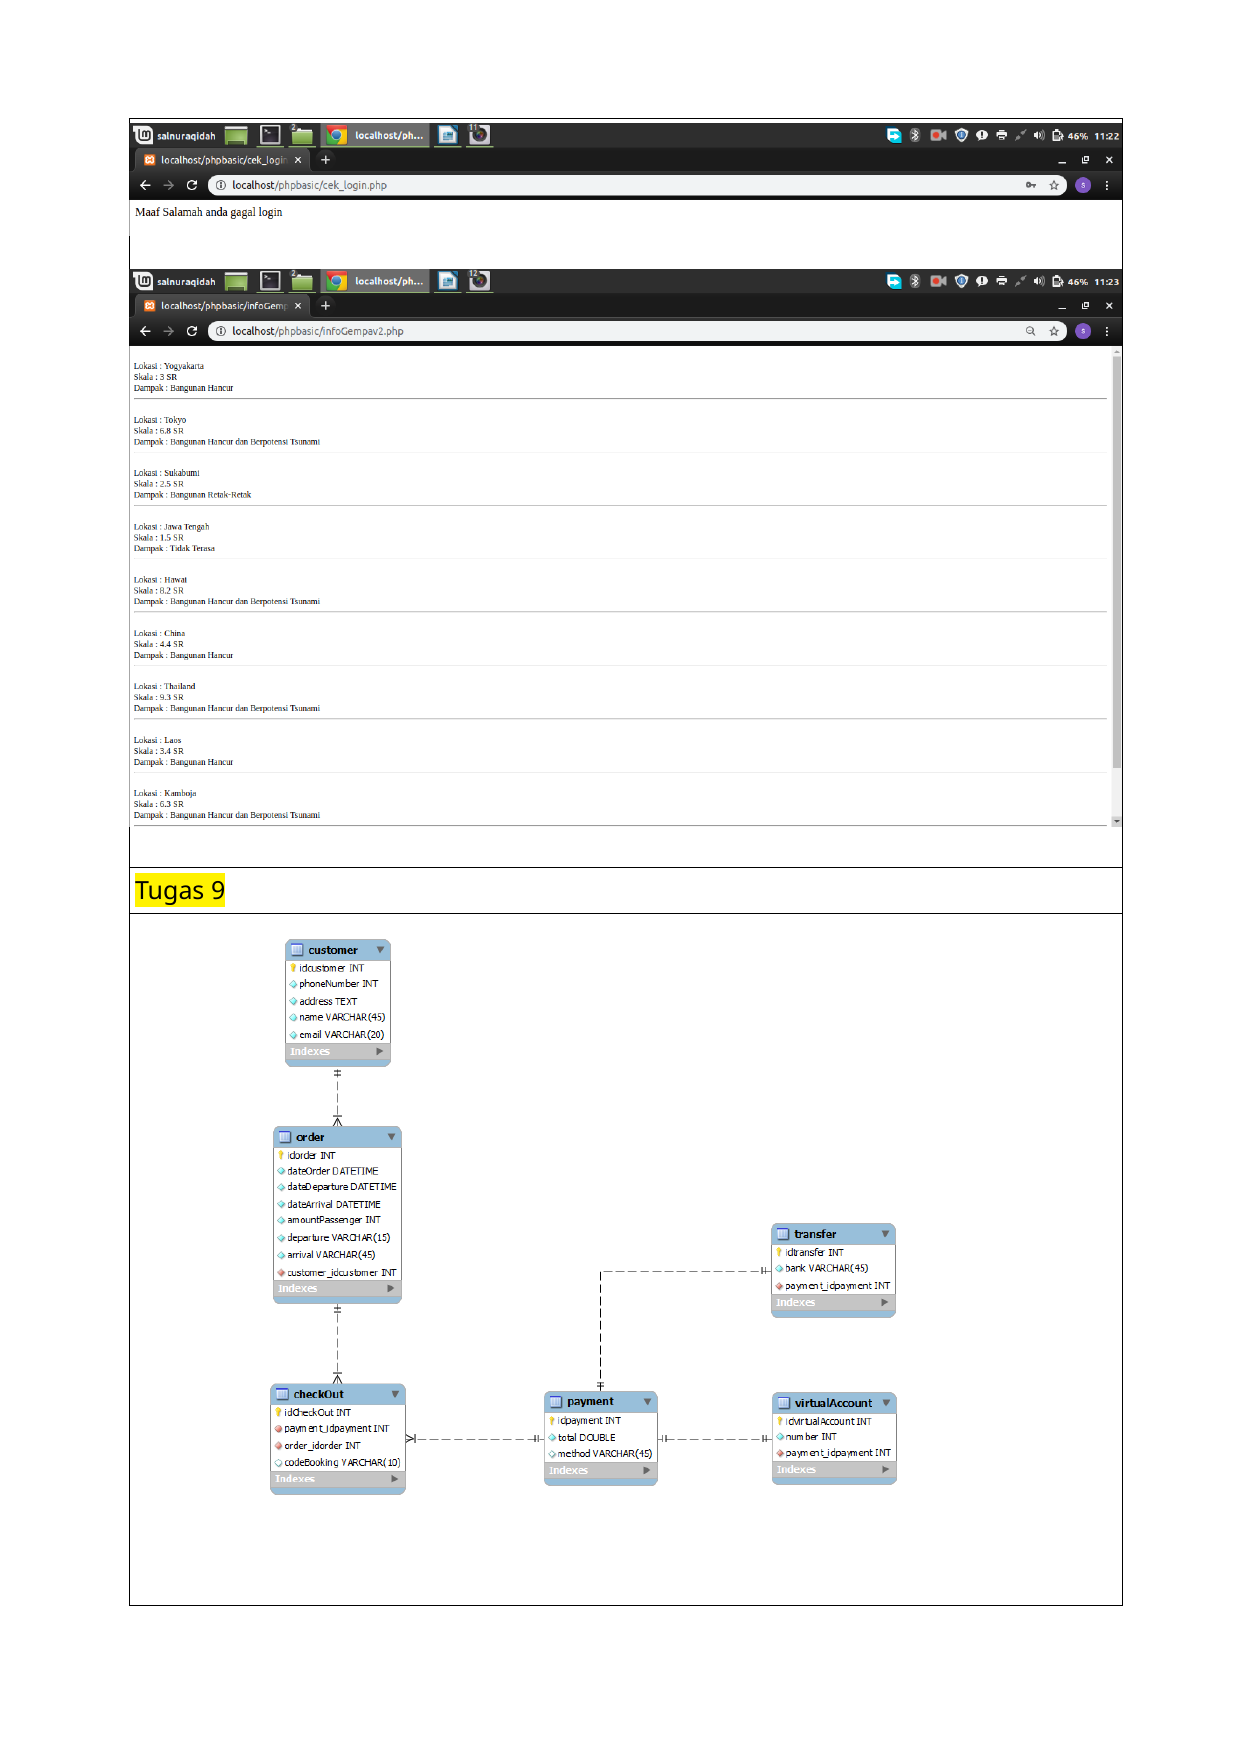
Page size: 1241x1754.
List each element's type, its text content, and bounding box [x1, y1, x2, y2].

table_cell [130, 827, 1122, 867]
table_cell [130, 124, 1122, 269]
picture [261, 930, 904, 1502]
table_cell [130, 119, 1122, 123]
picture [129, 269, 1122, 827]
table_cell Tugas 9 [130, 868, 1122, 912]
table_cell [130, 914, 1122, 1605]
